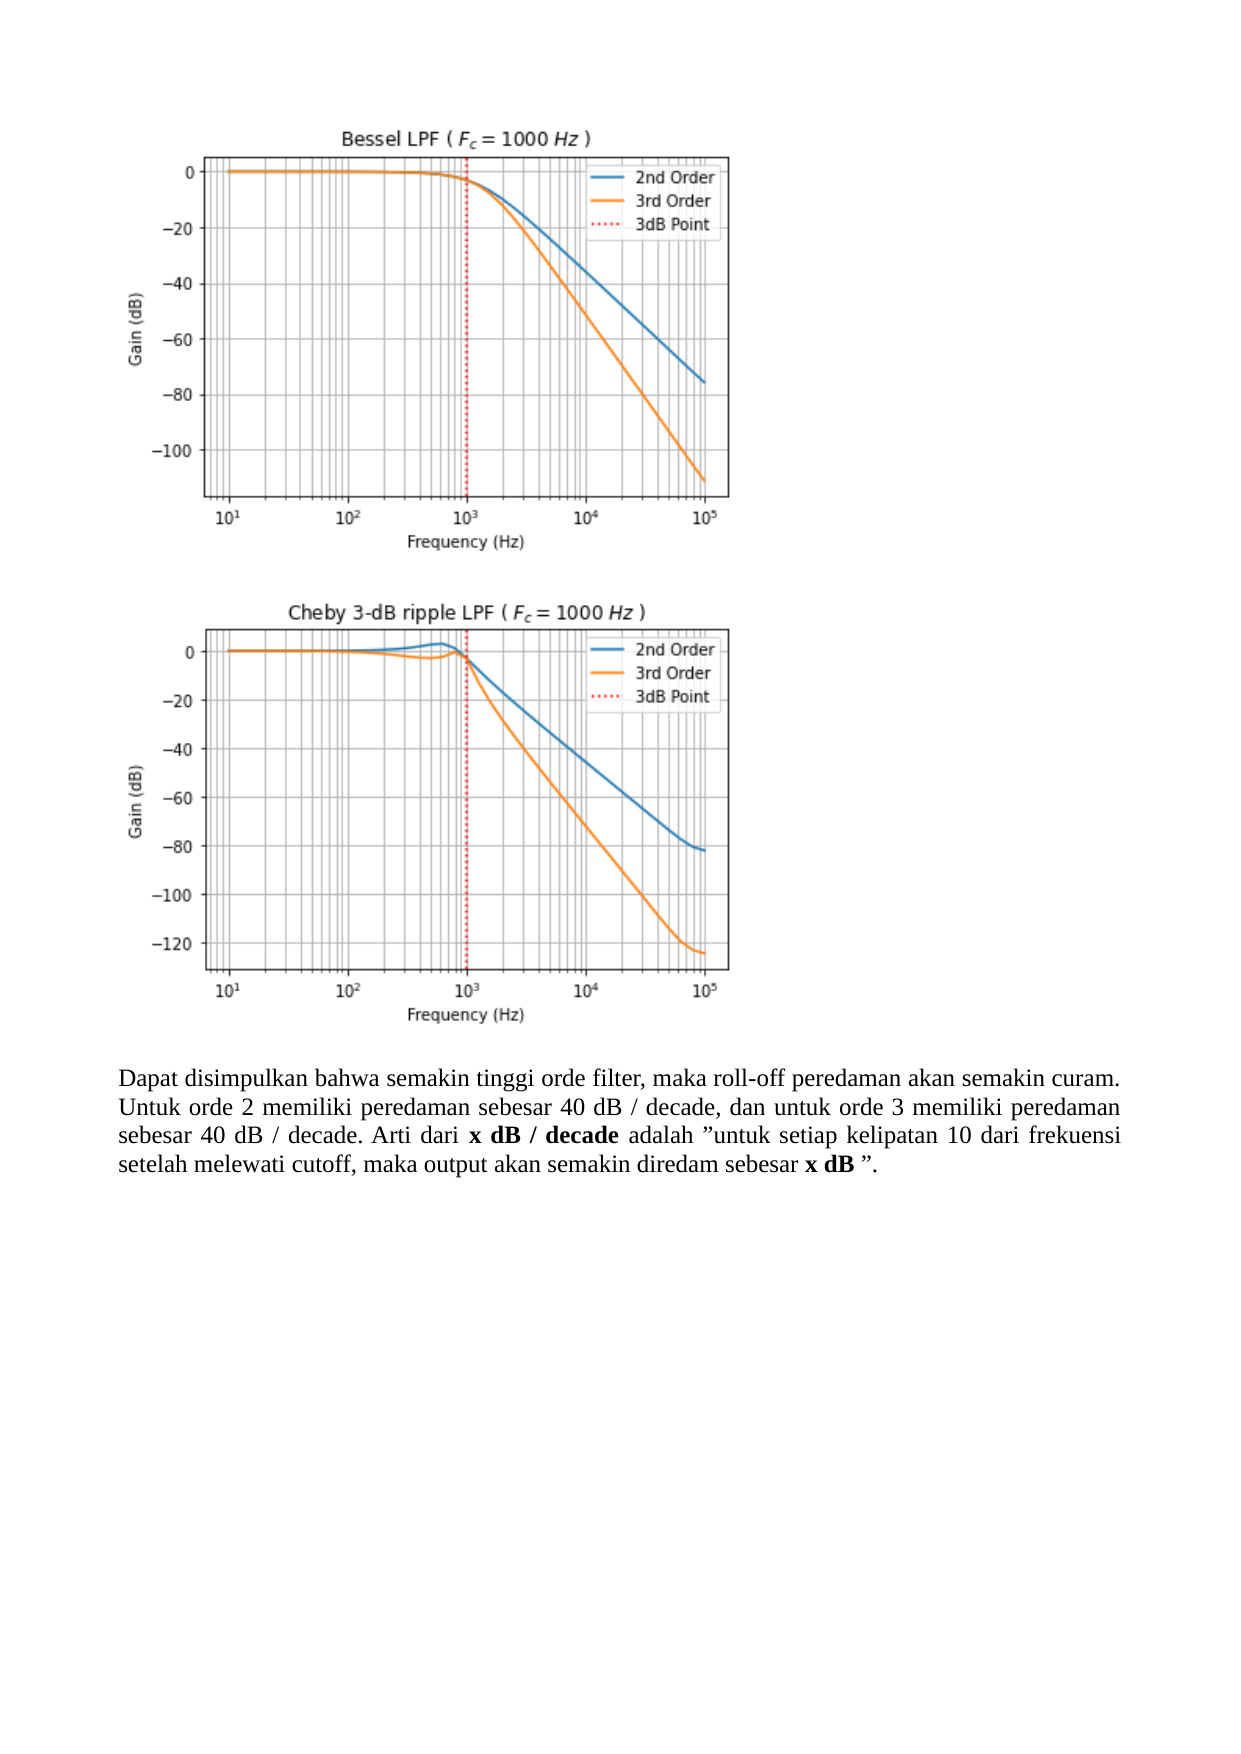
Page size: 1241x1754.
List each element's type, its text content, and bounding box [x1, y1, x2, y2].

picture [118, 118, 739, 562]
picture [118, 590, 739, 1035]
text Dapat disimpulkan bahwa semakin tinggi orde filter, maka roll-off peredaman akan semakin curam. Untuk orde 2 memiliki peredaman sebesar 40 dB / decade, dan untuk orde 3 memiliki peredaman sebesar 40 dB / decade. Arti dari x dB / decade adalah ”untuk setiap kelipatan 10 dari frekuensi setelah melewati cutoff, maka output akan semakin diredam sebesar x dB ”. [118, 1063, 1122, 1178]
